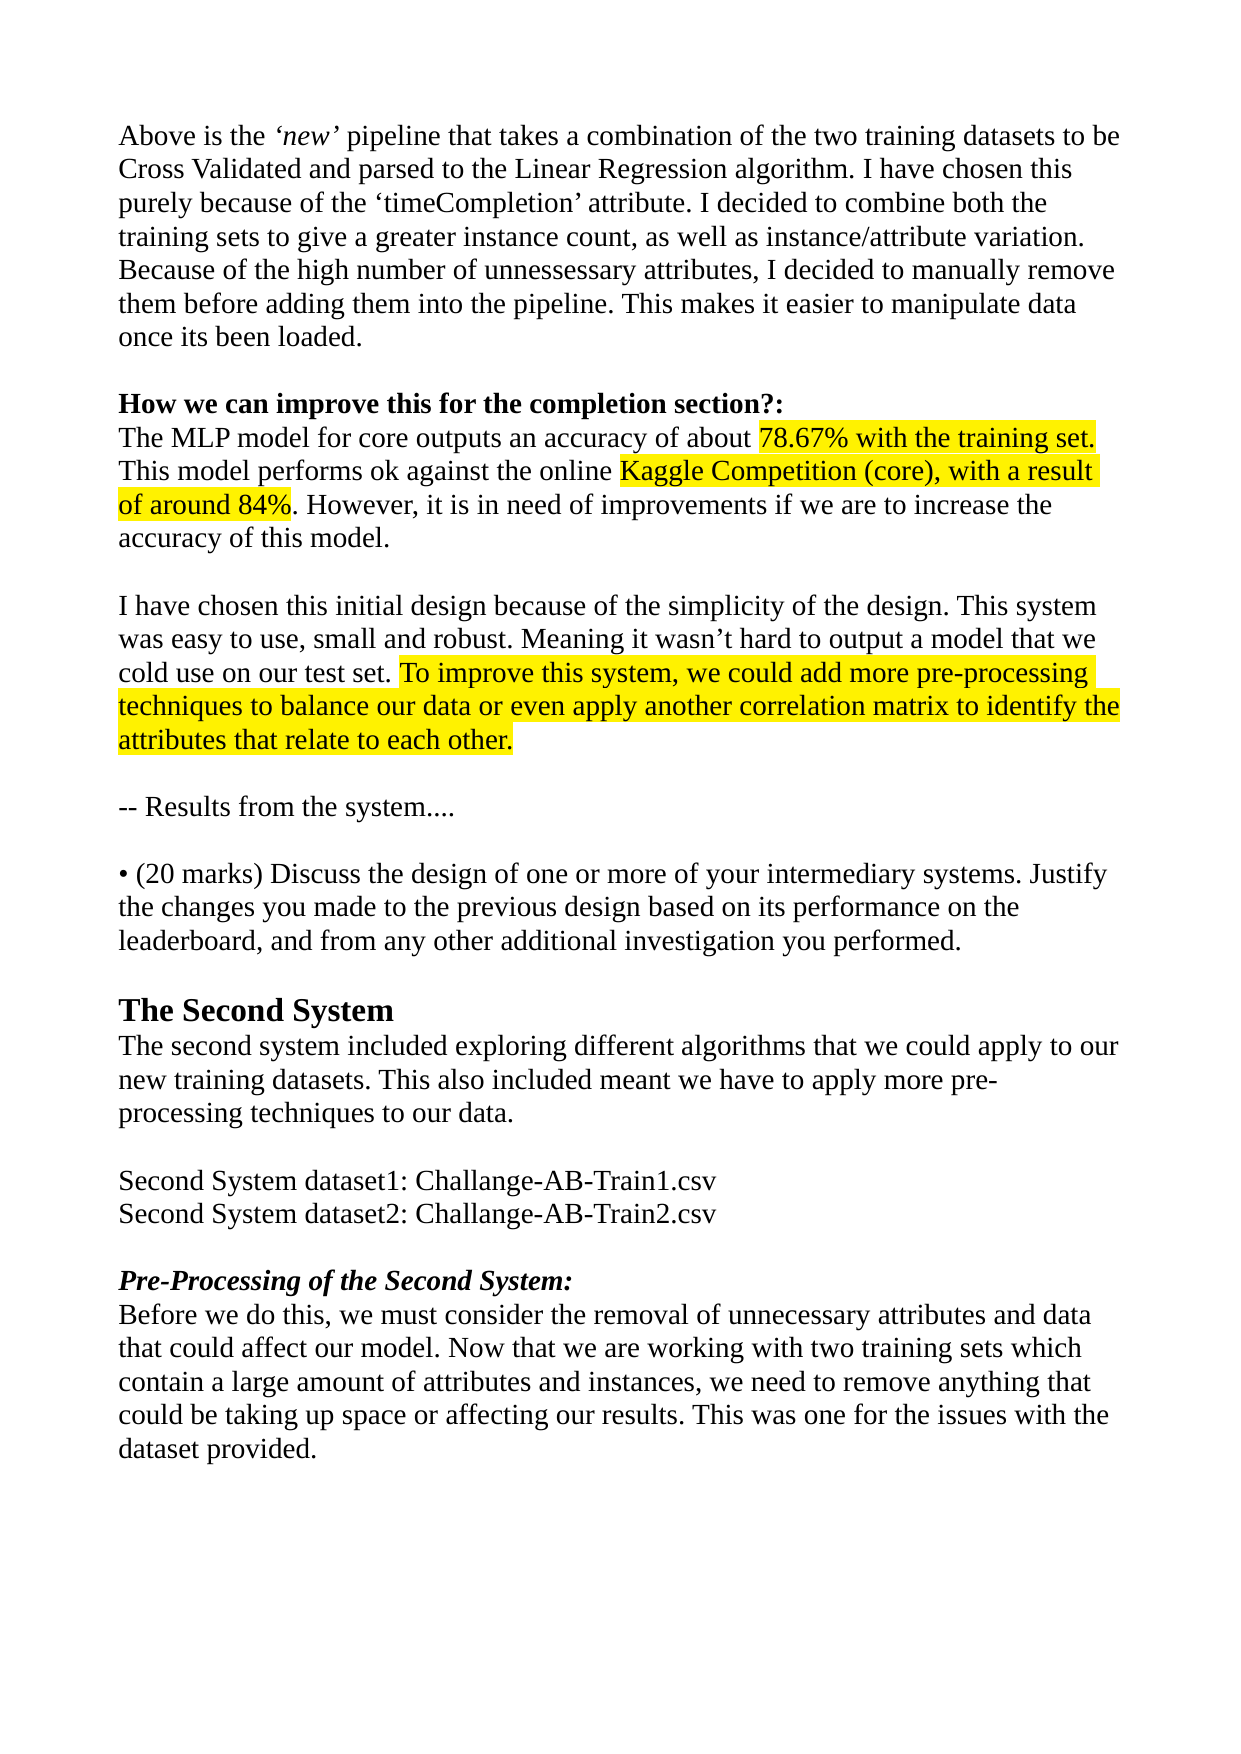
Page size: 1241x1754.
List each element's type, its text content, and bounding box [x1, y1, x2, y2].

text How we can improve this for the completion section?: [118, 386, 1122, 420]
text Before we do this, we must consider the removal of unnecessary attributes and data that could affect our model. Now that we are working with two training sets which contain a large amount of attributes and instances, we need to remove anything that could be taking up space or affecting our results. This was one for the issues with the dataset provided. [118, 1297, 1122, 1464]
text Pre-Processing of the Second System: [118, 1263, 1122, 1297]
text I have chosen this initial design because of the simplicity of the design. This system was easy to use, small and robust. Meaning it wasn’t hard to output a model that we cold use on our test set. To improve this system, we could add more pre-processing techniques to balance our data or even apply another correlation matrix to identify the attributes that relate to each other. [118, 588, 1122, 755]
text The second system included exploring different algorithms that we could apply to our new training datasets. This also included meant we have to apply more pre-processing techniques to our data. [118, 1028, 1122, 1129]
text • (20 marks) Discuss the design of one or more of your intermediary systems. Justify the changes you made to the previous design based on its performance on the leaderboard, and from any other additional investigation you performed. [118, 856, 1122, 957]
text Second System dataset2: Challange-AB-Train2.csv [118, 1196, 1122, 1230]
text The Second System [118, 990, 1122, 1028]
text The MLP model for core outputs an accuracy of about 78.67% with the training set. This model performs ok against the online Kaggle Competition (core), with a result of around 84%. However, it is in need of improvements if we are to increase the accuracy of this model. [118, 420, 1122, 554]
text Above is the ‘new’ pipeline that takes a combination of the two training datasets to be Cross Validated and parsed to the Linear Regression algorithm. I have chosen this purely because of the ‘timeCompletion’ attribute. I decided to combine both the training sets to give a greater instance count, as well as instance/attribute variation. Because of the high number of unnessessary attributes, I decided to manually remove them before adding them into the pipeline. This makes it easier to manipulate data once its been loaded. [118, 118, 1122, 353]
text Second System dataset1: Challange-AB-Train1.csv [118, 1163, 1122, 1196]
text -- Results from the system.... [118, 789, 1122, 822]
